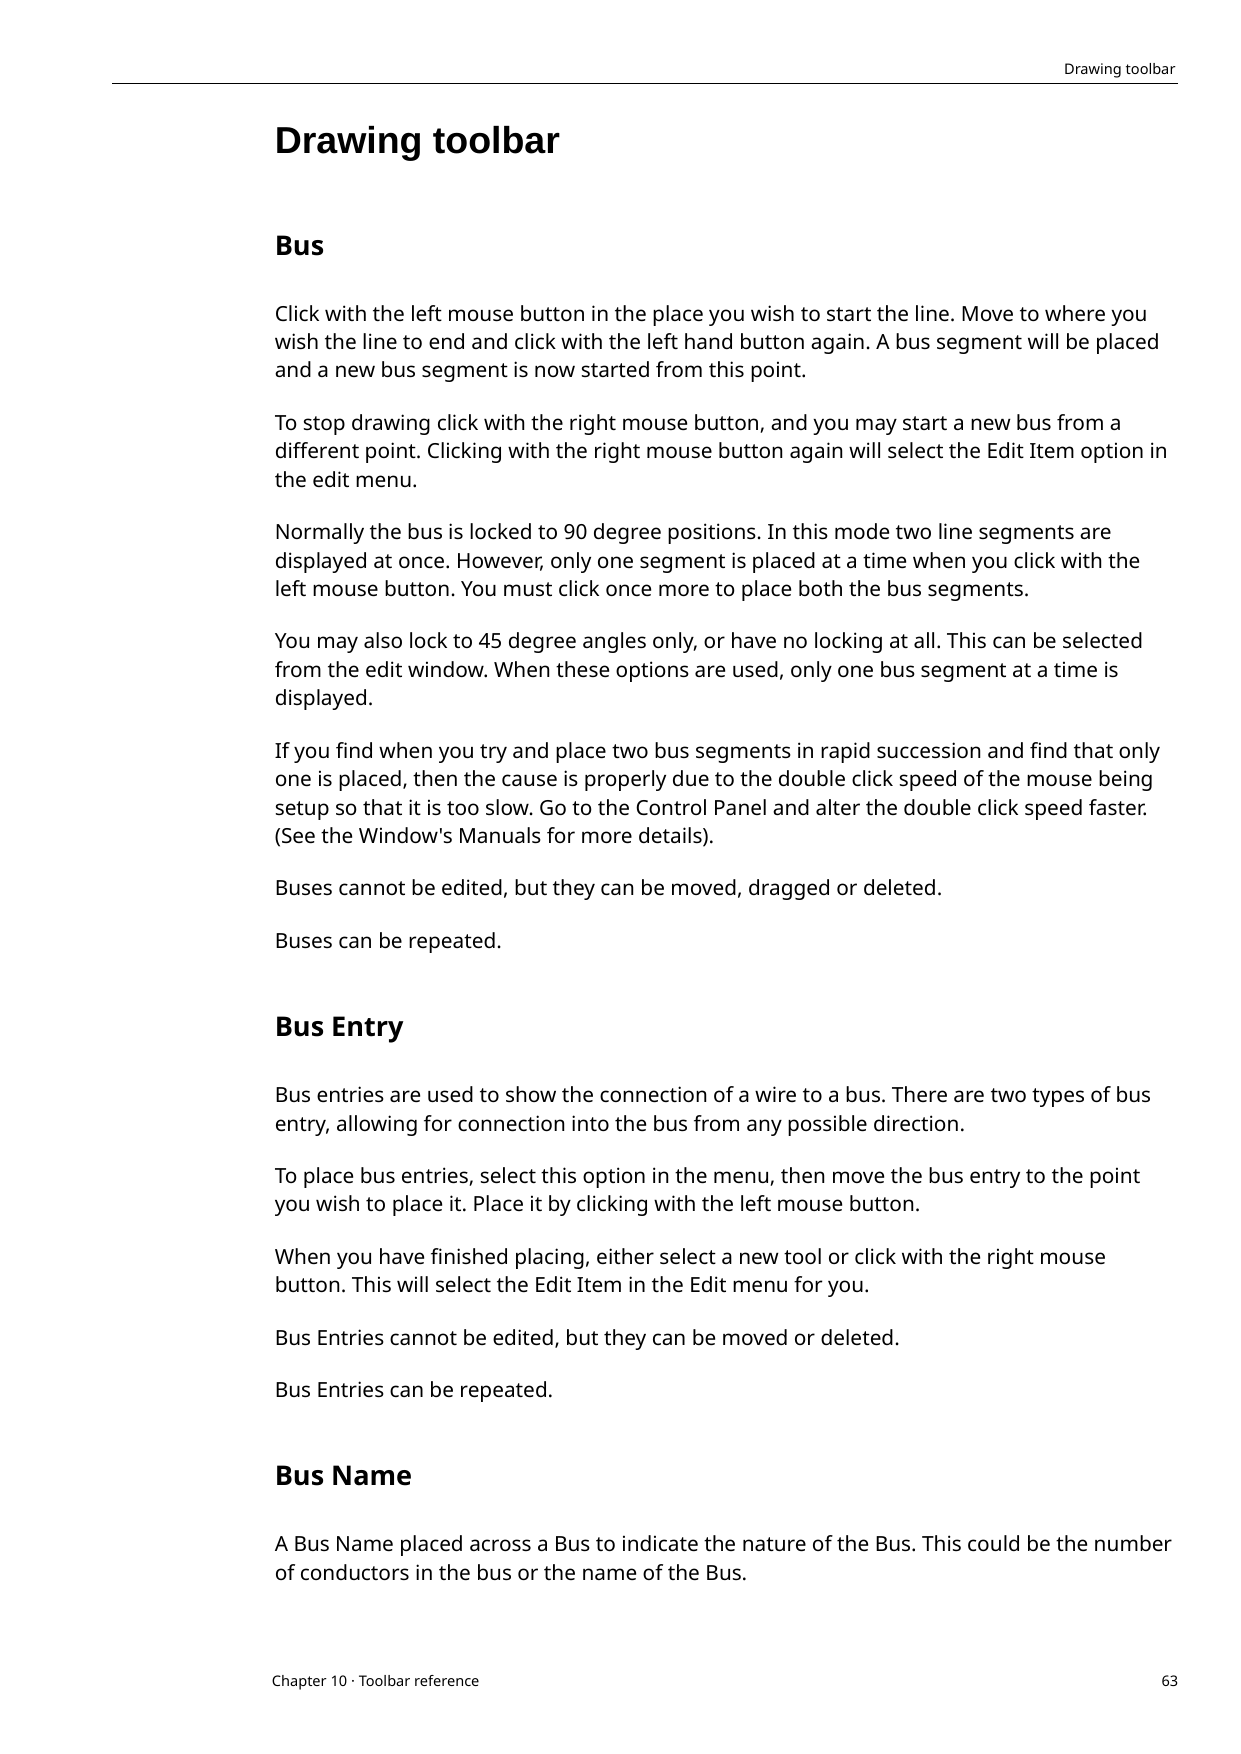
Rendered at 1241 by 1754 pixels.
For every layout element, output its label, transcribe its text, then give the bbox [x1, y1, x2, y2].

text Bus Entries cannot be edited, but they can be moved or deleted. [274, 1323, 1178, 1351]
text To stop drawing click with the right mouse button, and you may start a new bus from a different point. Clicking with the right mouse button again will select the Edit Item option in the edit menu. [274, 408, 1178, 493]
subtitle Bus Entry [274, 1008, 1178, 1044]
text Bus entries are used to show the connection of a wire to a bus. There are two types of bus entry, allowing for connection into the bus from any possible direction. [274, 1080, 1178, 1137]
text A Bus Name placed across a Bus to indicate the nature of the Bus. This could be the number of conductors in the bus or the name of the Bus. [274, 1529, 1178, 1586]
subtitle Bus [274, 226, 1178, 263]
text Buses can be repeated. [274, 926, 1178, 954]
text To place bus entries, select this option in the menu, then move the bus entry to the point you wish to place it. Place it by clicking with the left mouse button. [274, 1161, 1178, 1218]
text When you have finished placing, either select a new tool or click with the right mouse button. This will select the Edit Item in the Edit menu for you. [274, 1242, 1178, 1299]
text Buses cannot be edited, but they can be moved, dragged or deleted. [274, 873, 1178, 902]
text Bus Entries can be repeated. [274, 1375, 1178, 1403]
text You may also lock to 45 degree angles only, or have no locking at all. This can be selected from the edit window. When these options are used, only one bus segment at a time is displayed. [274, 627, 1178, 712]
text Click with the left mouse button in the place you wish to start the line. Move to where you wish the line to end and click with the left hand button again. A bus segment will be placed and a new bus segment is now started from this point. [274, 299, 1178, 384]
text Normally the bus is locked to 90 degree positions. In this mode two line segments are displayed at once. However, only one segment is placed at a time when you click with the left mouse button. You must click once more to place both the bus segments. [274, 517, 1178, 603]
subtitle Bus Name [274, 1457, 1178, 1494]
text If you find when you try and place two bus segments in rapid succession and find that only one is placed, then the cause is properly due to the double click speed of the mouse being setup so that it is too slow. Go to the Control Panel and alter the double click speed faster. (See the Window's Manuals for more details). [274, 736, 1178, 849]
subtitle Drawing toolbar [274, 118, 1178, 161]
